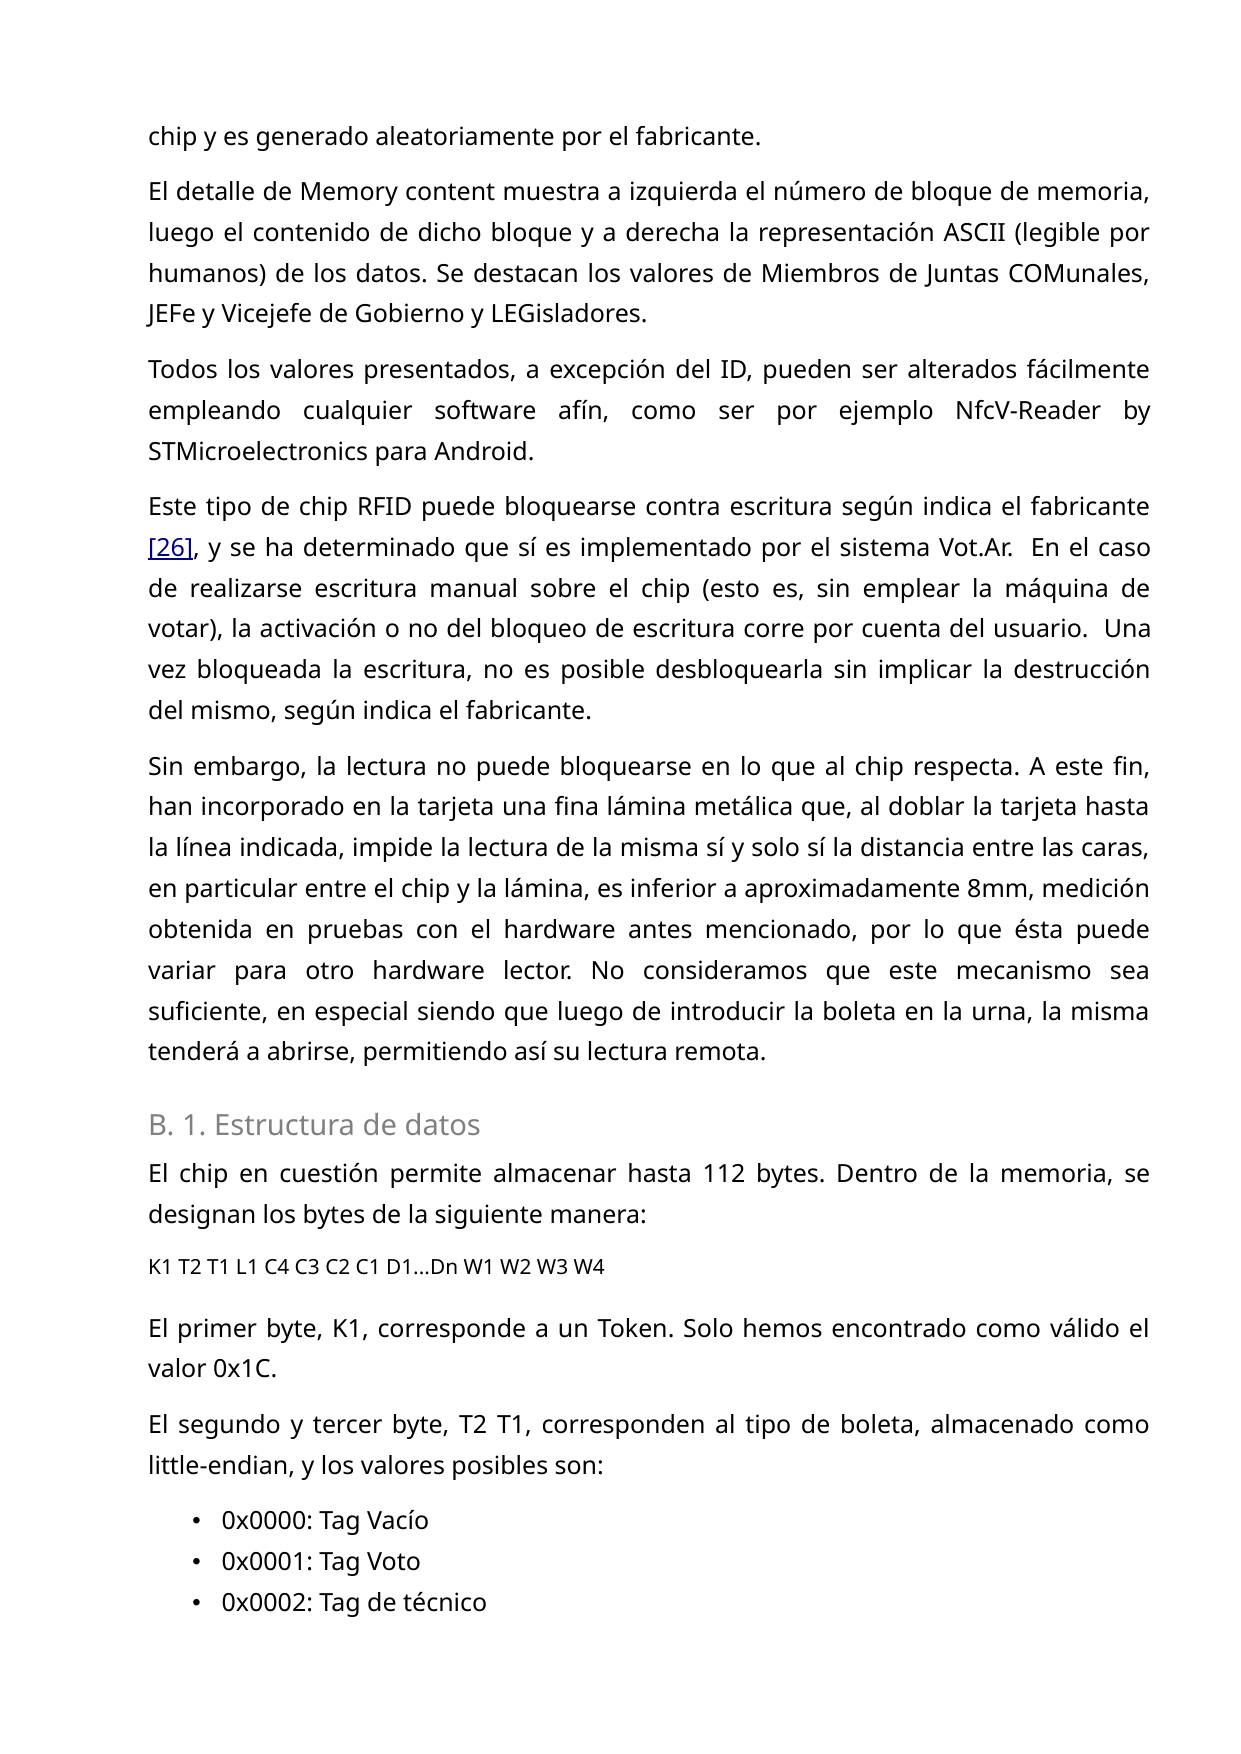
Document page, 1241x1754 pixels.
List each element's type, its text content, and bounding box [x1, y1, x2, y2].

text El primer byte, K1, corresponde a un Token. Solo hemos encontrado como válido el valor 0x1C. [148, 1310, 1151, 1385]
text Este tipo de chip RFID puede bloquearse contra escritura según indica el fabricante [26], y se ha determinado que sí es implementado por el sistema Vot.Ar. En el caso de realizarse escritura manual sobre el chip (esto es, sin emplear la máquina de votar), la activación o no del bloqueo de escritura corre por cuenta del usuario. Una vez bloqueada la escritura, no es posible desbloquearla sin implicar la destrucción del mismo, según indica el fabricante. [148, 488, 1151, 727]
text El chip en cuestión permite almacenar hasta 112 bytes. Dentro de la memoria, se designan los bytes de la siguiente manera: [148, 1156, 1151, 1231]
list 0x0000: Tag Vacío [192, 1503, 1151, 1537]
text El segundo y tercer byte, T2 T1, corresponden al tipo de boleta, almacenado como little-endian, y los valores posibles son: [148, 1407, 1151, 1481]
list 0x0001: Tag Voto [192, 1544, 1151, 1578]
text Sin embargo, la lectura no puede bloquearse en lo que al chip respecta. A este fin, han incorporado en la tarjeta una fina lámina metálica que, al doblar la tarjeta hasta la línea indicada, impide la lectura de la misma sí y solo sí la distancia entre las caras, en particular entre el chip y la lámina, es inferior a aproximadamente 8mm, medición obtenida en pruebas con el hardware antes mencionado, por lo que ésta puede variar para otro hardware lector. No consideramos que este mecanismo sea suficiente, en especial siendo que luego de introducir la boleta en la urna, la misma tenderá a abrirse, permitiendo así su lectura remota. [148, 748, 1151, 1068]
subtitle B. 1. Estructura de datos [148, 1104, 1151, 1144]
list 0x0002: Tag de técnico [192, 1584, 1151, 1618]
text chip y es generado aleatoriamente por el fabricante. [148, 118, 1151, 152]
text El detalle de Memory content muestra a izquierda el número de bloque de memoria, luego el contenido de dicho bloque y a derecha la representación ASCII (legible por humanos) de los datos. Se destacan los valores de Miembros de Juntas COMunales, JEFe y Vicejefe de Gobierno y LEGisladores. [148, 173, 1151, 330]
text K1 T2 T1 L1 C4 C3 C2 C1 D1...Dn W1 W2 W3 W4 [148, 1252, 1151, 1281]
text Todos los valores presentados, a excepción del ID, pueden ser alterados fácilmente empleando cualquier software afín, como ser por ejemplo NfcV-Reader by STMicroelectronics para Android. [148, 351, 1151, 467]
